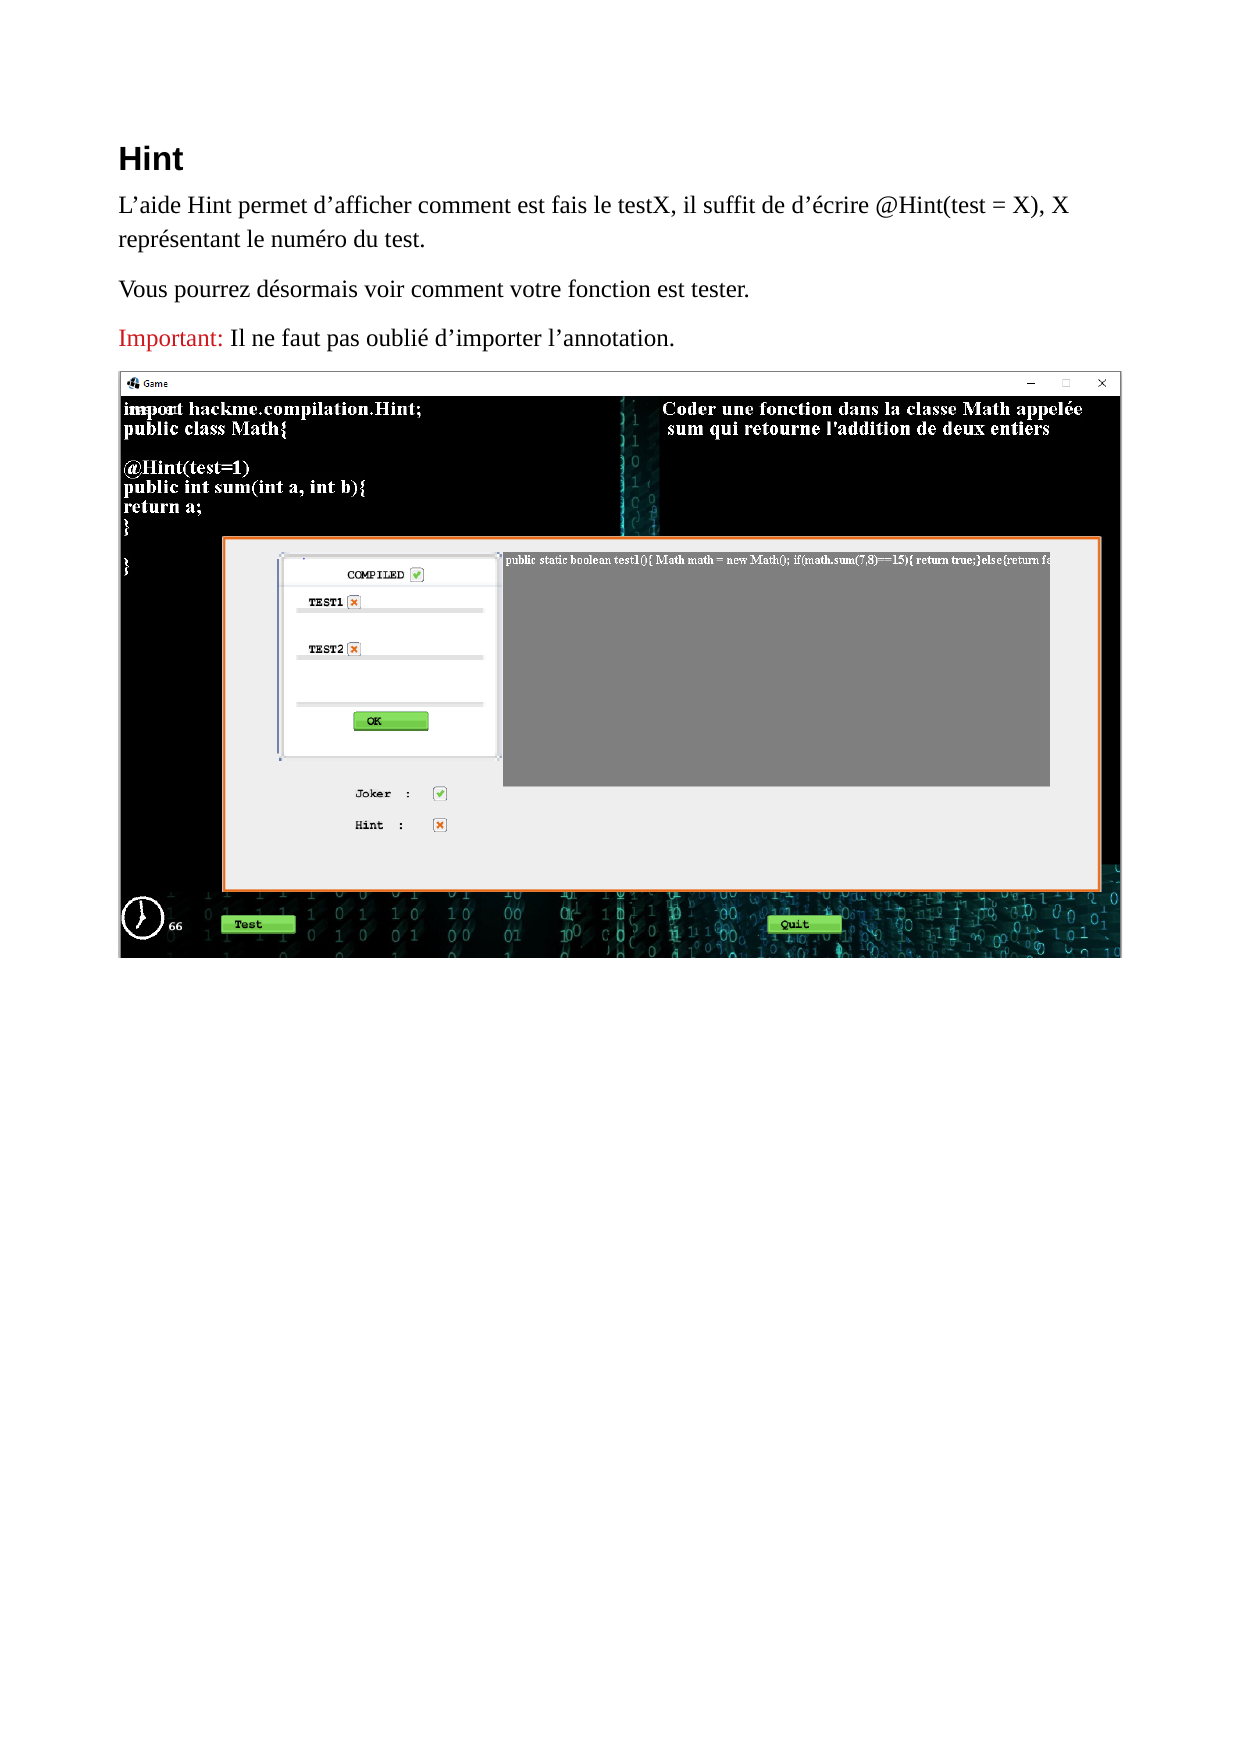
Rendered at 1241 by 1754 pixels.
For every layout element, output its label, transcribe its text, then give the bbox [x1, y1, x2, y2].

text L’aide Hint permet d’afficher comment est fais le testX, il suffit de d’écrire @Hint(test = X), X représentant le numéro du test. [118, 190, 1122, 253]
text Vous pourrez désormais voir comment votre fonction est tester. [118, 274, 1122, 302]
subtitle Hint [118, 139, 1122, 178]
text Important: Il ne faut pas oublié d’importer l’annotation. [118, 323, 1122, 351]
picture [118, 371, 1123, 958]
